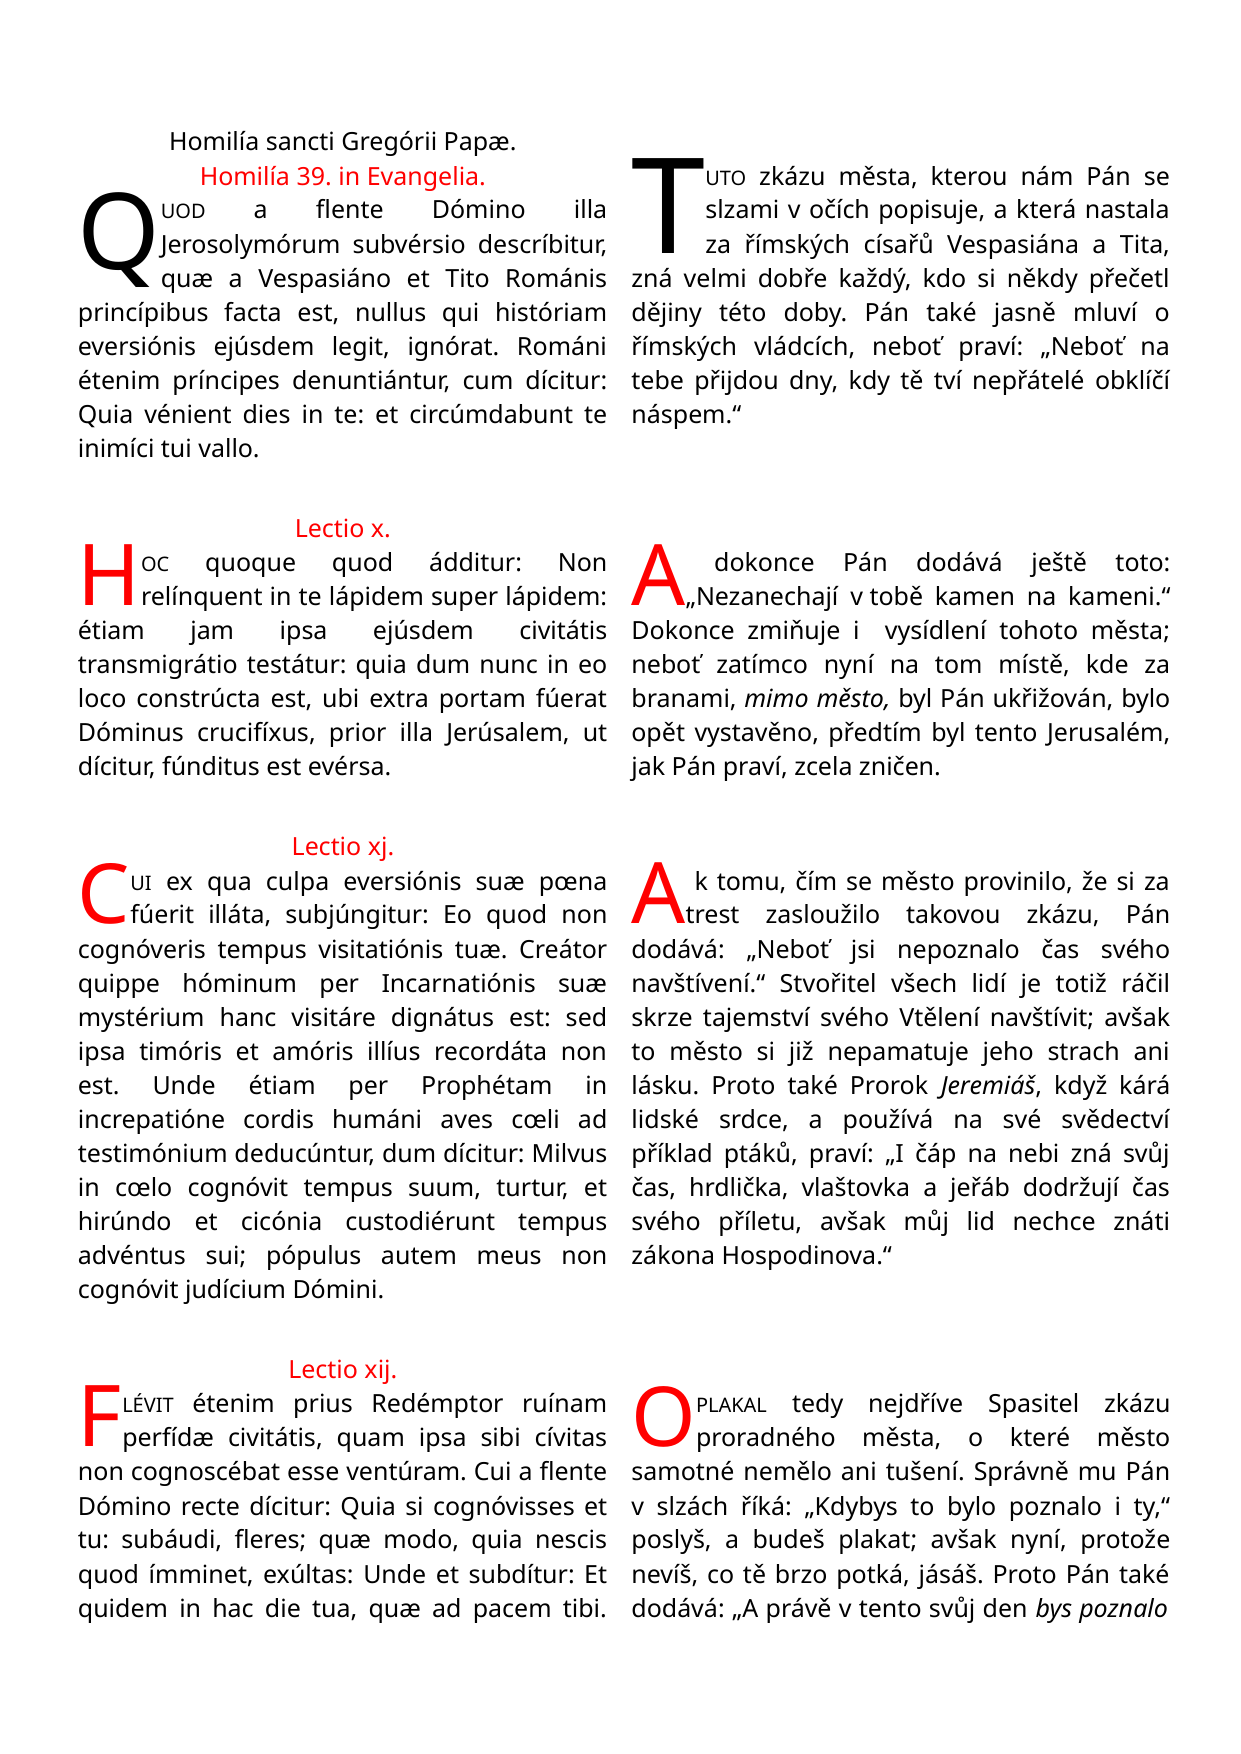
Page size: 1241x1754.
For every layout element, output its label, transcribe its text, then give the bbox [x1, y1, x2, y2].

table_cell A dokonce Pán dodává ještě toto: „Nezanechají v tobě kamen na kameni.“ Dokonce zmiňuje i vysídlení tohoto města; neboť zatímco nyní na tom místě, kde za branami, mimo město, byl Pán ukřižován, bylo opět vystavěno, předtím byl tento Jerusalém, jak Pán praví, zcela zničen. [619, 505, 1182, 823]
table_cell Oplakal tedy nejdříve Spasitel zkázu proradného města, o které město samotné nemělo ani tušení. Správně mu Pán v slzách říká: „Kdybys to bylo poznalo i ty,“ poslyš, a budeš plakat; avšak nyní, protože nevíš, co tě brzo potká, jásáš. Proto Pán také dodává: „A právě v tento svůj den bys poznalo [619, 1346, 1182, 1630]
table_cell Lectio xij. Flévit étenim prius Redémptor ruínam perfídæ civitátis, quam ipsa sibi cívitas non cognoscébat esse ventúram. Cui a flente Dómino recte dícitur: Quia si cognóvisses et tu: subáudi, fleres; quæ modo, quia nescis quod ímminet, exúltas: Unde et subdítur: Et quidem in hac die tua, quæ ad pacem tibi. [66, 1346, 619, 1630]
table_cell Lectio x. Hoc quoque quod ádditur: Non relínquent in te lápidem super lápidem: étiam jam ipsa ejúsdem civitátis transmigrátio testátur: quia dum nunc in eo loco constrúcta est, ubi extra portam fúerat Dóminus crucifíxus, prior illa Jerúsalem, ut dícitur, fúnditus est evérsa. [66, 505, 619, 823]
table_cell Za onoho času, když se Ježíš blížil k Jerusalému, uviděl město a zaplakal nad ním se slovy: „Kdybys bylo poznalo i ty, a to právě v tento svůj den, co je ti k pokoji! Ale nyní je to skryto před tvýma očima.“ A ostatní. Tuto zkázu města, kterou nám Pán se slzami v očích popisuje, a která nastala za římských císařů Vespasiána a Tita, zná velmi dobře každý, kdo si někdy přečetl dějiny této doby. Pán také jasně mluví o římských vládcích, neboť praví: „Neboť na tebe přijdou dny, kdy tě tví nepřátelé obklíčí náspem.“ [619, 118, 1182, 505]
table_cell In III. Nocturno Léctio sancti Evangélii secúndum Lucam. Lectio ix. Cap. 19. IN illo témpore: Cum appropinquáret Jesus Jerúsalem, videns civitátem flevit super illam, dicens: Quia si cognovísses et tu, et quidem in hac die tua, quæ ad pacem tibi, nunc autem abscondíta sunt ab óculis tuis. Et réliqua. Homilía sancti Gregórii Papæ. Homilía 39. in Evangelia. Quod a flente Dómino illa Jerosolymórum subvérsio descríbitur, quæ a Vespasiáno et Tito Románis princípibus facta est, nullus qui históriam eversiónis ejúsdem legit, ignórat. Románi étenim príncipes denuntiántur, cum dícitur: Quia vénient dies in te: et circúmdabunt te inimíci tui vallo. [66, 118, 619, 505]
table_cell A k tomu, čím se město provinilo, že si za trest zasloužilo takovou zkázu, Pán dodává: „Neboť jsi nepoznalo čas svého navštívení.“ Stvořitel všech lidí je totiž ráčil skrze tajemství svého Vtělení navštívit; avšak to město si již nepamatuje jeho strach ani lásku. Proto také Prorok Jeremiáš, když kárá lidské srdce, a používá na své svědectví příklad ptáků, praví: „I čáp na nebi zná svůj čas, hrdlička, vlaštovka a jeřáb dodržují čas svého příletu, avšak můj lid nechce znáti zákona Hospodinova.“ [619, 823, 1182, 1346]
table_cell Lectio xj. Cui ex qua culpa eversiónis suæ pœna fúerit illáta, subjúngitur: Eo quod non cognóveris tempus visitatiónis tuæ. Creátor quippe hóminum per Incarnatiónis suæ mystérium hanc visitáre dignátus est: sed ipsa timóris et amóris illíus recordáta non est. Unde étiam per Prophétam in increpatióne cordis humáni aves cœli ad testimónium deducúntur, dum dícitur: Milvus in cœlo cognóvit tempus suum, turtur, et hirúndo et cicónia custodiérunt tempus advéntus sui; pópulus autem meus non cognóvit judícium Dómini. [66, 823, 619, 1346]
